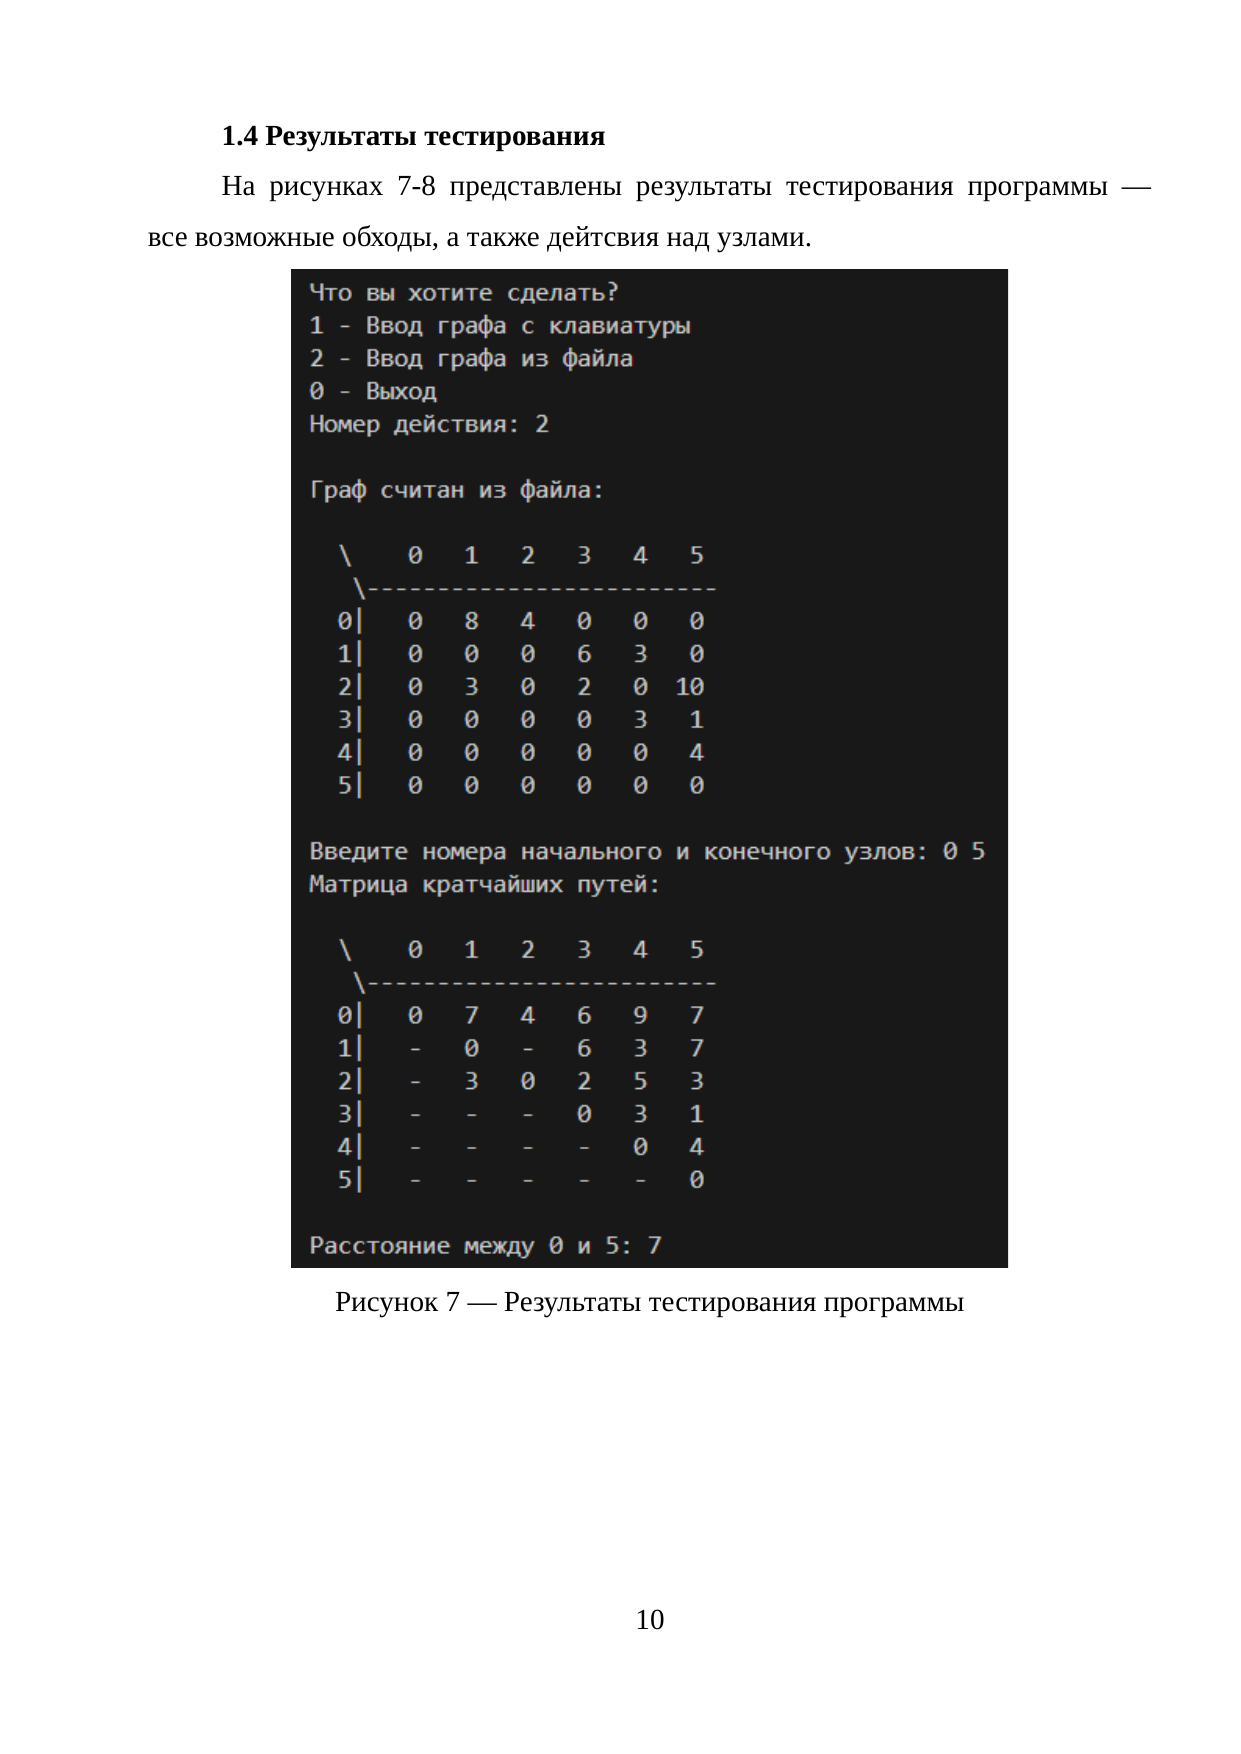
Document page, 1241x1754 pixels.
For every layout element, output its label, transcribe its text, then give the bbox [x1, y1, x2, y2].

subtitle 1.4 Результаты тестирования [148, 118, 1152, 152]
picture [291, 269, 1009, 1268]
text Рисунок 7 — Результаты тестирования программы [148, 269, 1152, 1318]
text На рисунках 7-8 представлены результаты тестирования программы — все возможные обходы, а также дейтсвия над узлами. [148, 168, 1152, 252]
